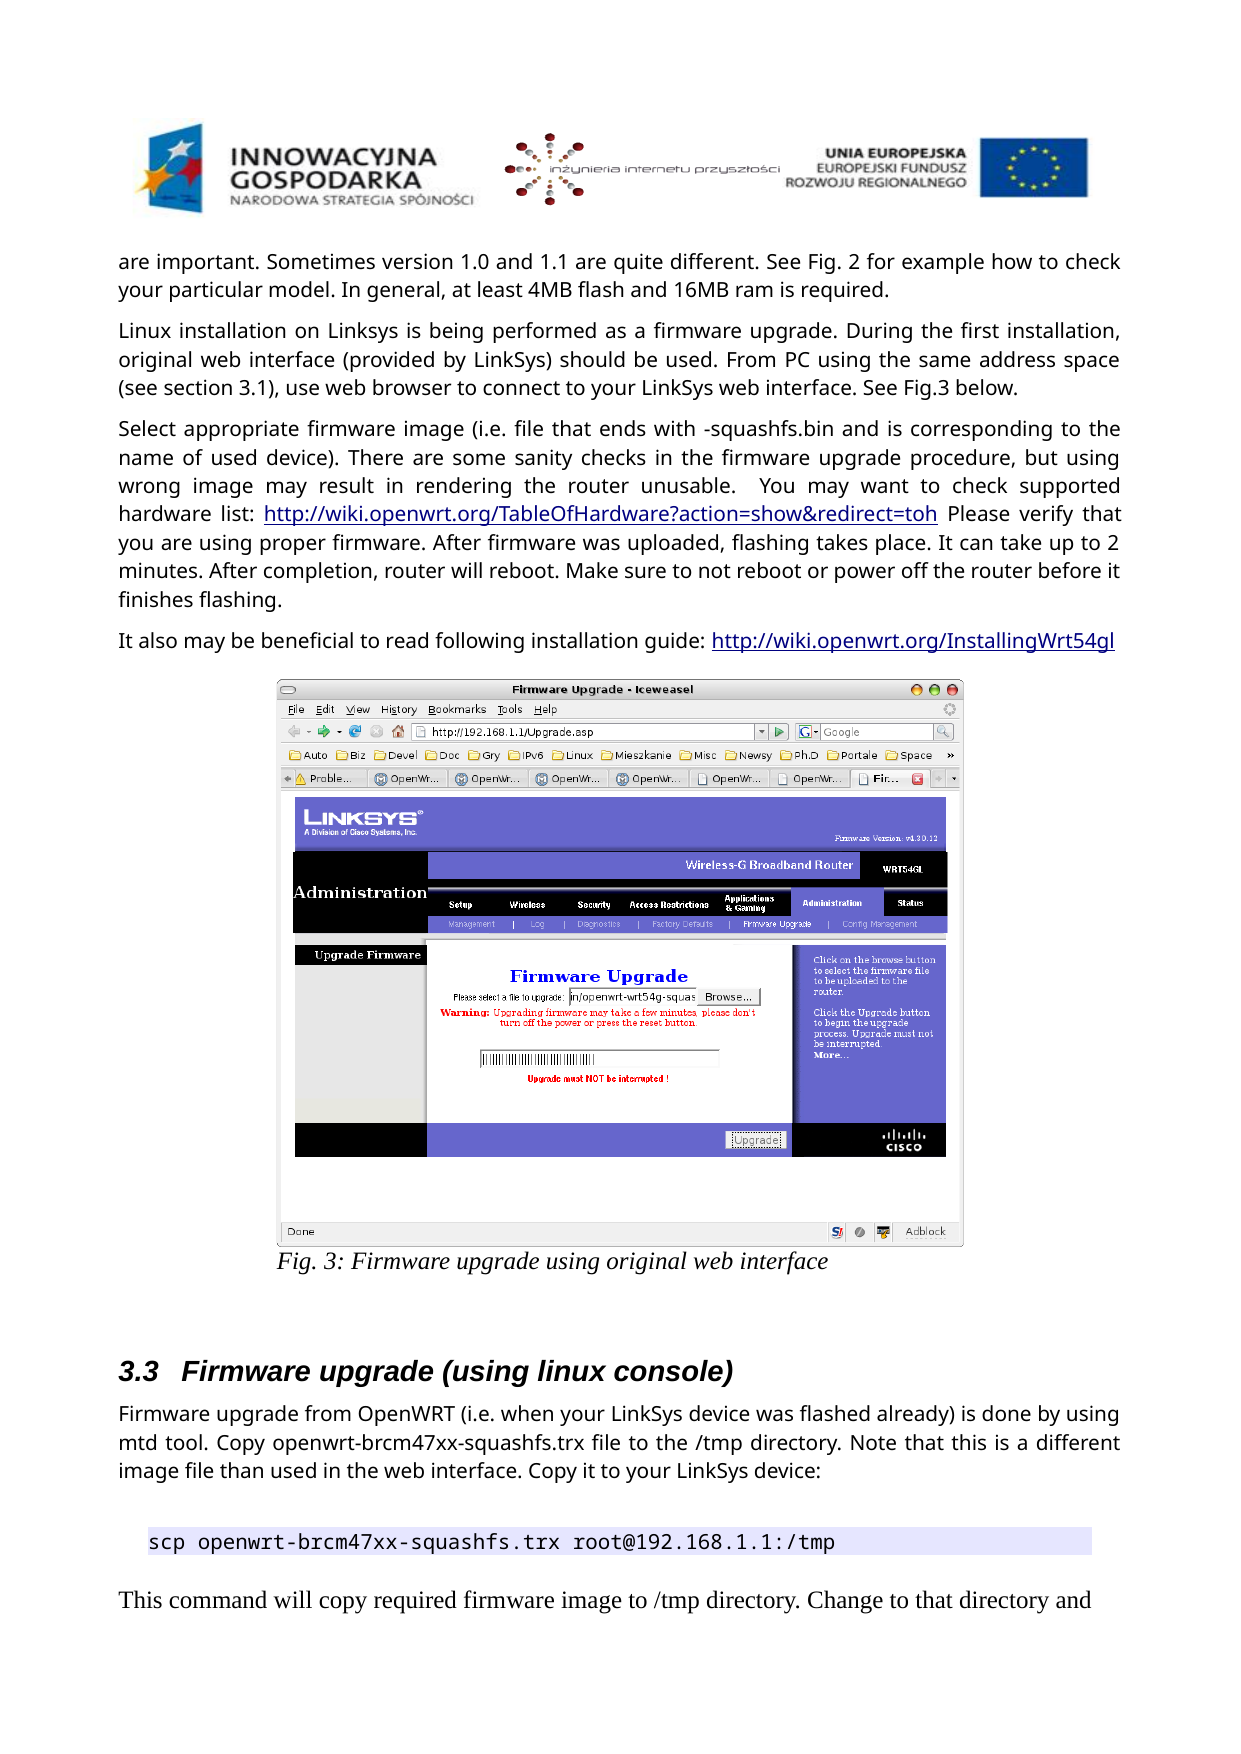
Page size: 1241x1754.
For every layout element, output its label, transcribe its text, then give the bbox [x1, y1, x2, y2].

picture [132, 118, 1108, 221]
text Linux installation on Linksys is being performed as a firmware upgrade. During the first installation, original web interface (provided by LinkSys) should be used. From PC using the same address space (see section 3.1), use web browser to connect to your LinkSys web interface. See Fig.3 below. [118, 316, 1122, 402]
text It also may be beneficial to read following installation guide: http://wiki.openwrt.org/InstallingWrt54gl [118, 626, 1122, 654]
picture [276, 679, 964, 1247]
text are important. Sometimes version 1.0 and 1.1 are quite different. See Fig. 2 for example how to check your particular model. In general, at least 4MB flash and 16MB ram is required. [118, 247, 1122, 304]
text Fig. 3: Firmware upgrade using original web interface [277, 1247, 963, 1275]
text This command will copy required firmware image to /tmp directory. Change to that directory and [118, 1585, 1122, 1613]
text Select appropriate firmware image (i.e. file that ends with -squashfs.bin and is corresponding to the name of used device). There are some sanity checks in the firmware upgrade procedure, but using wrong image may result in rendering the router unusable. You may want to check supported hardware list: http://wiki.openwrt.org/TableOfHardware?action=show&redirect=toh Please verify that you are using proper firmware. After firmware was uploaded, flashing takes place. It can take up to 2 minutes. After completion, router will reboot. Make sure to not reboot or power off the router before it finishes flashing. [118, 414, 1122, 613]
text scp openwrt-brcm47xx-squashfs.trx root@192.168.1.1:/tmp [148, 1527, 1092, 1555]
text Firmware upgrade from OpenWRT (i.e. when your LinkSys device was flashed already) is done by using mtd tool. Copy openwrt-brcm47xx-squashfs.trx file to the /tmp directory. Note that this is a different image file than used in the web interface. Copy it to your LinkSys device: [118, 1399, 1122, 1485]
subtitle Firmware upgrade (using linux console) [118, 1353, 1122, 1387]
